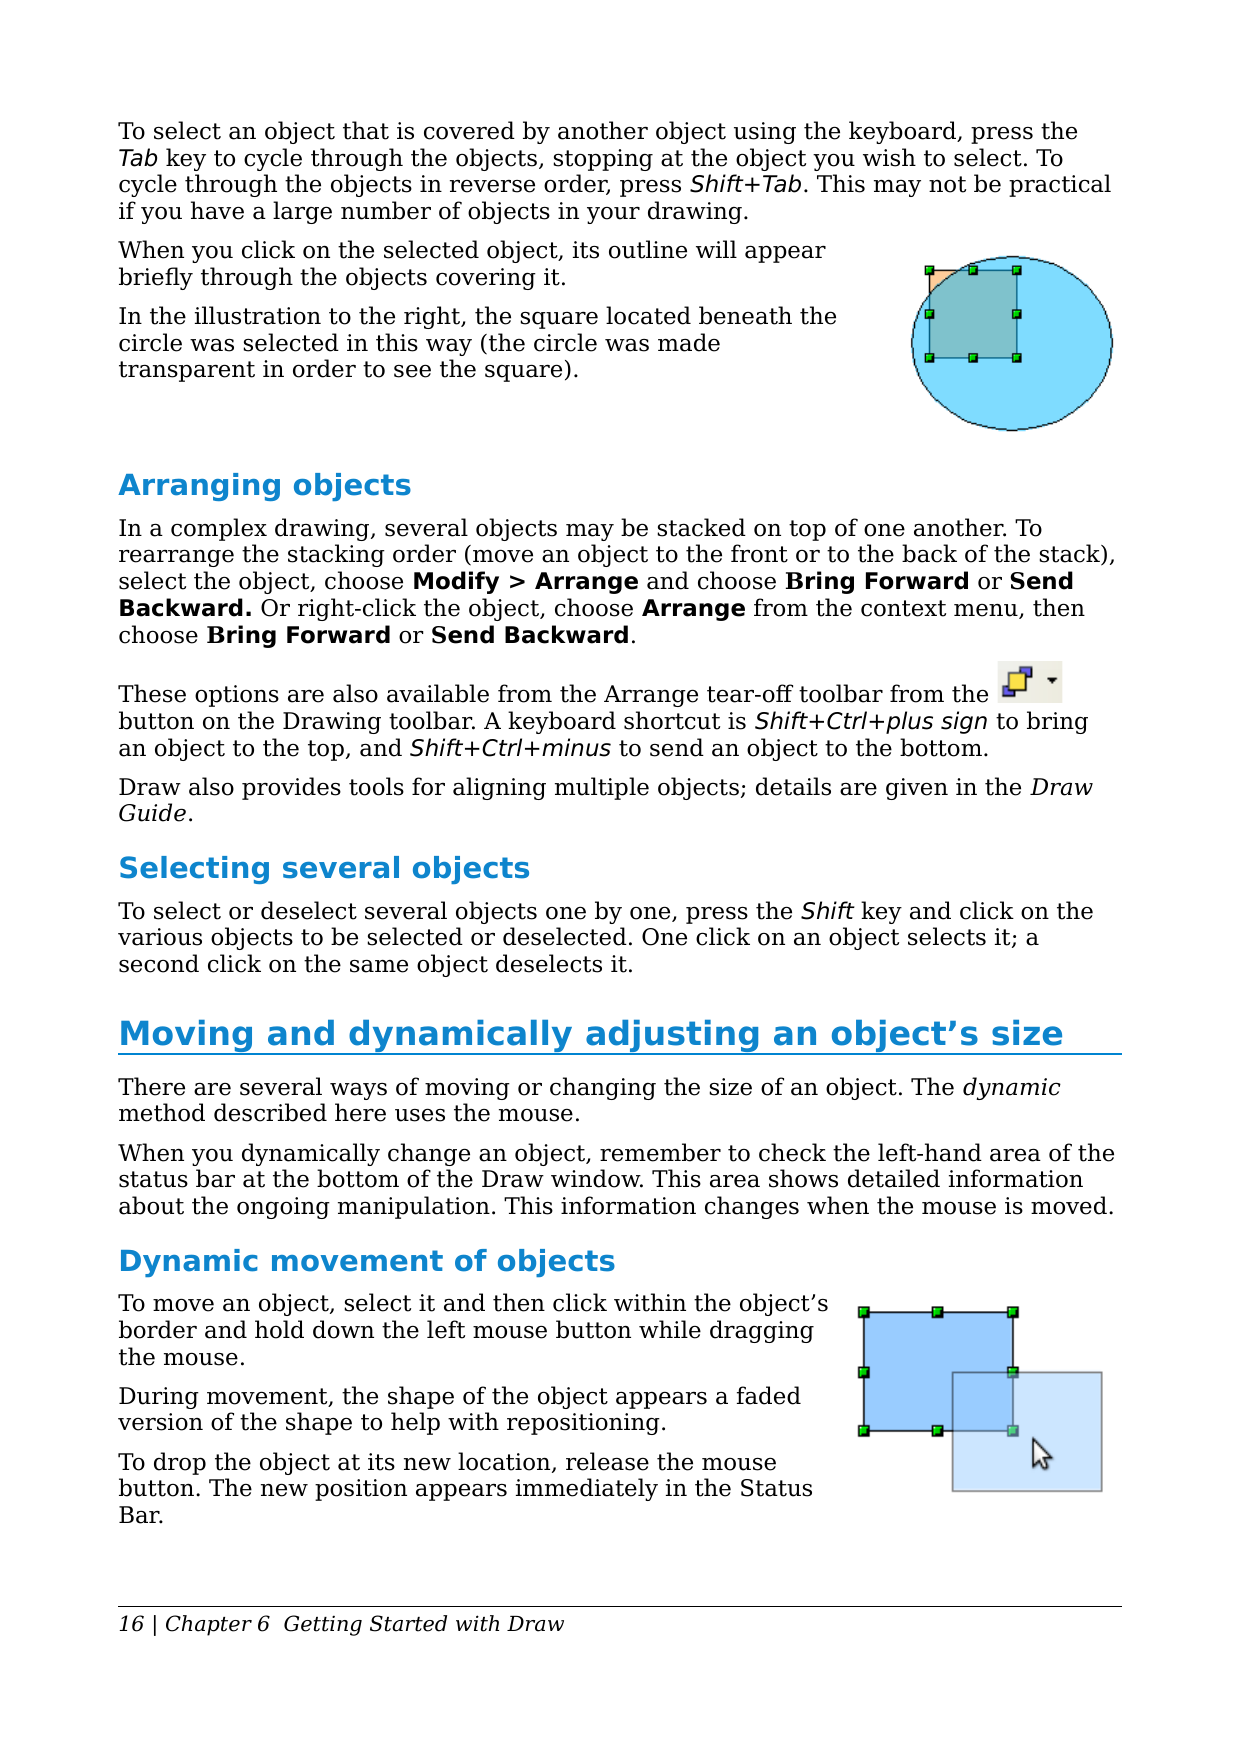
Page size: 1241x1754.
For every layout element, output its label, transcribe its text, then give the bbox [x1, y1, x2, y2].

table_header [834, 1290, 1122, 1541]
picture [997, 661, 1063, 703]
subtitle Moving and dynamically adjusting an object’s size [118, 1014, 1122, 1053]
text When you dynamically change an object, remember to check the left-hand area of the status bar at the bottom of the Draw window. This area shows detailed information about the ongoing manipulation. This information changes when the mouse is moved. [118, 1140, 1122, 1220]
table_header When you click on the selected object, its outline will appear briefly through the objects covering it. In the illustration to the right, the square located beneath the circle was selected in this way (the circle was made transparent in order to see the square). [118, 237, 852, 457]
text To select an object that is covered by another object using the keyboard, press the Tab key to cycle through the objects, stopping at the object you wish to select. To cycle through the objects in reverse order, press Shift+Tab. This may not be practical if you have a large number of objects in your drawing. [118, 118, 1122, 225]
table_header [852, 237, 1122, 457]
picture [850, 1290, 1123, 1509]
text There are several ways of moving or changing the size of an object. The dynamic method described here uses the mouse. [118, 1074, 1122, 1127]
picture [884, 237, 1123, 445]
text To select or deselect several objects one by one, press the Shift key and click on the various objects to be selected or deselected. One click on an object selects it; a second click on the same object deselects it. [118, 898, 1122, 978]
subtitle Dynamic movement of objects [118, 1244, 1122, 1278]
subtitle Arranging objects [118, 468, 1122, 502]
table_header To move an object, select it and then click within the object’s border and hold down the left mouse button while dragging the mouse. During movement, the shape of the object appears a faded version of the shape to help with repositioning. To drop the object at its new location, release the mouse button. The new position appears immediately in the Status Bar. [118, 1290, 833, 1541]
text In a complex drawing, several objects may be stacked on top of one another. To rearrange the stacking order (move an object to the front or to the back of the stack), select the object, choose Modify > Arrange and choose Bring Forward or Send Backward. Or right-click the object, choose Arrange from the context menu, then choose Bring Forward or Send Backward. [118, 515, 1122, 649]
text Draw also provides tools for aligning multiple objects; details are given in the Draw Guide. [118, 774, 1122, 827]
text These options are also available from the Arrange tear-off toolbar from the button on the Drawing toolbar. A keyboard shortcut is Shift+Ctrl+plus sign to bring an object to the top, and Shift+Ctrl+minus to send an object to the bottom. [118, 661, 1122, 761]
subtitle Selecting several objects [118, 852, 1122, 886]
